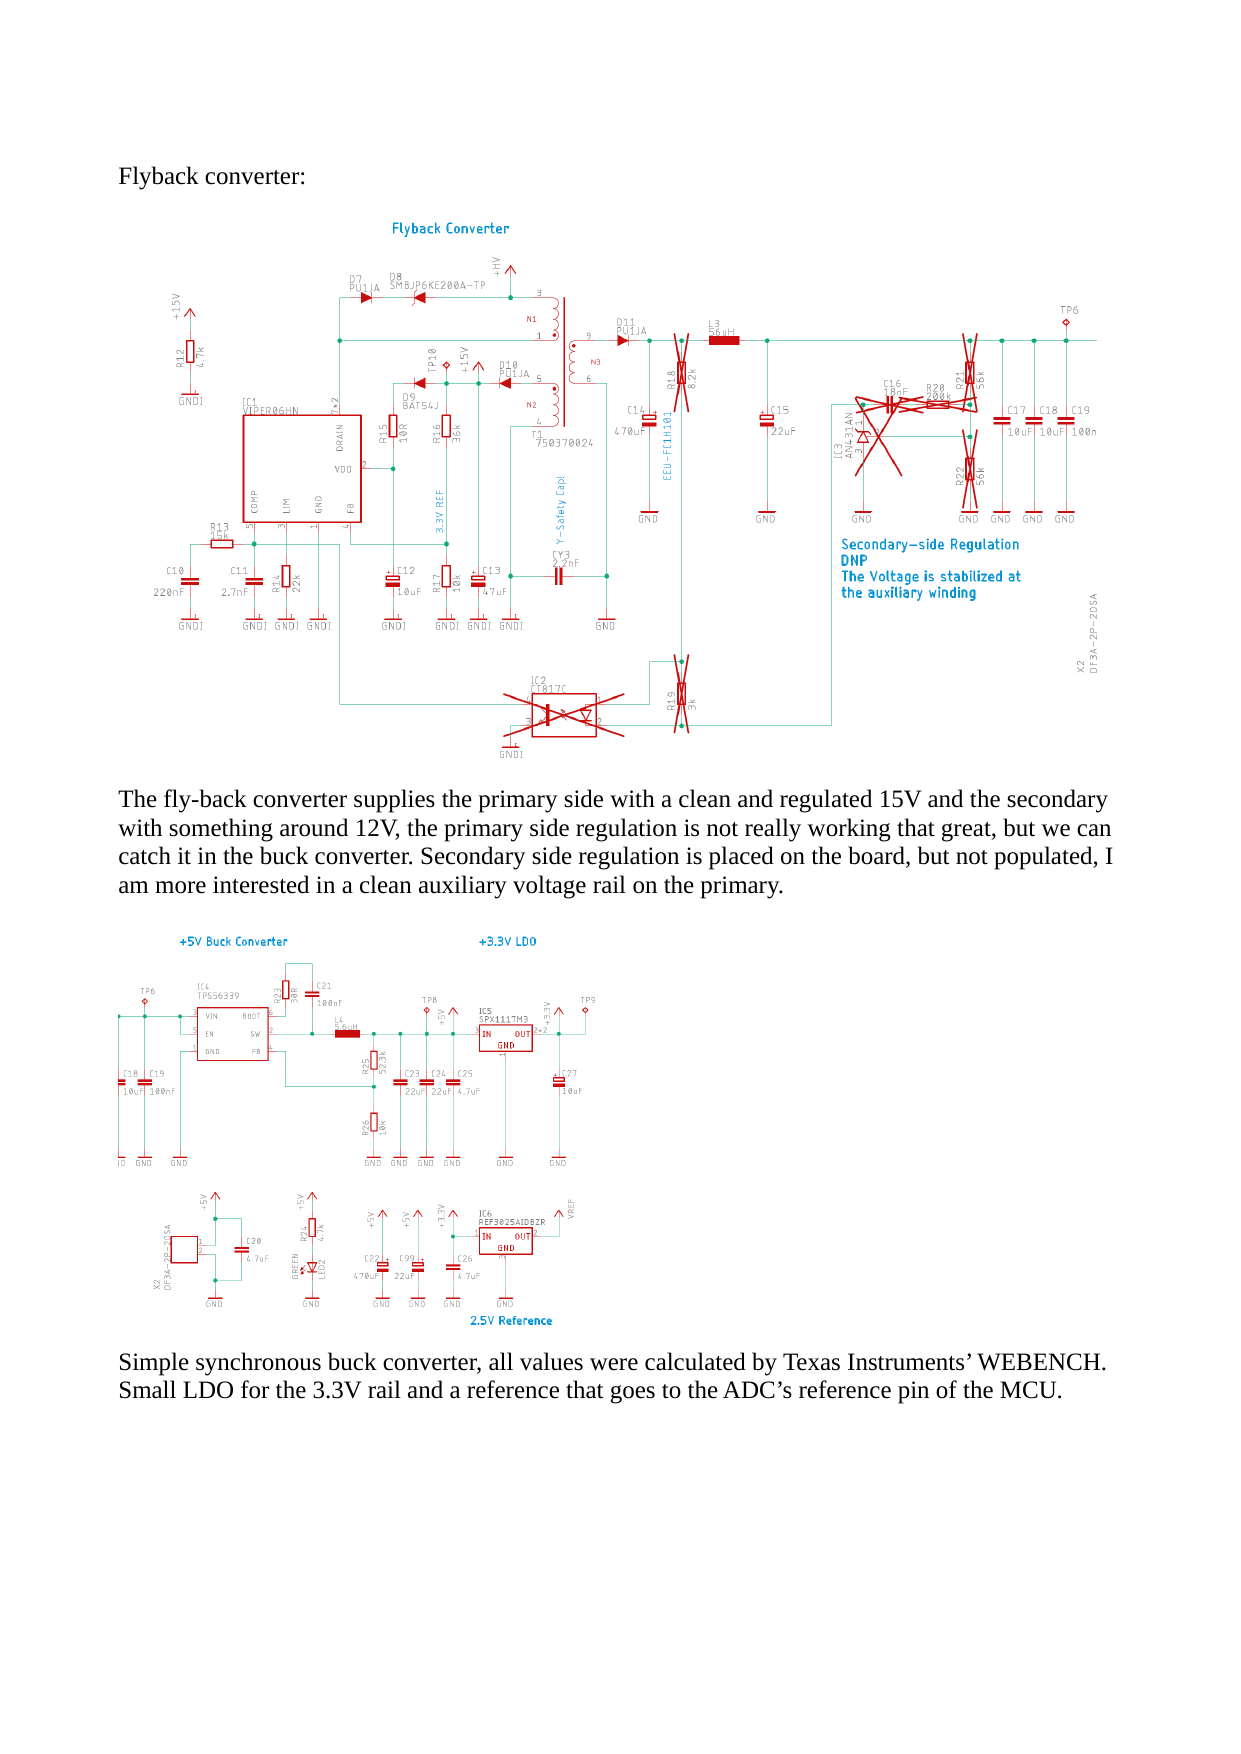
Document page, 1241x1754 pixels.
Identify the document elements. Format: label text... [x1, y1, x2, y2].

text Simple synchronous buck converter, all values were calculated by Texas Instruments’ WEBENCH. Small LDO for the 3.3V rail and a reference that goes to the ADC’s reference pin of the MCU. [118, 1347, 1122, 1404]
text Flyback converter: [118, 161, 1122, 190]
picture [143, 204, 1097, 770]
picture [118, 913, 617, 1329]
text The fly-back converter supplies the primary side with a clean and regulated 15V and the secondary with something around 12V, the primary side regulation is not really working that great, but we can catch it in the buck converter. Secondary side regulation is placed on the board, but not populated, I am more interested in a clean auxiliary voltage rail on the primary. [118, 205, 1122, 899]
